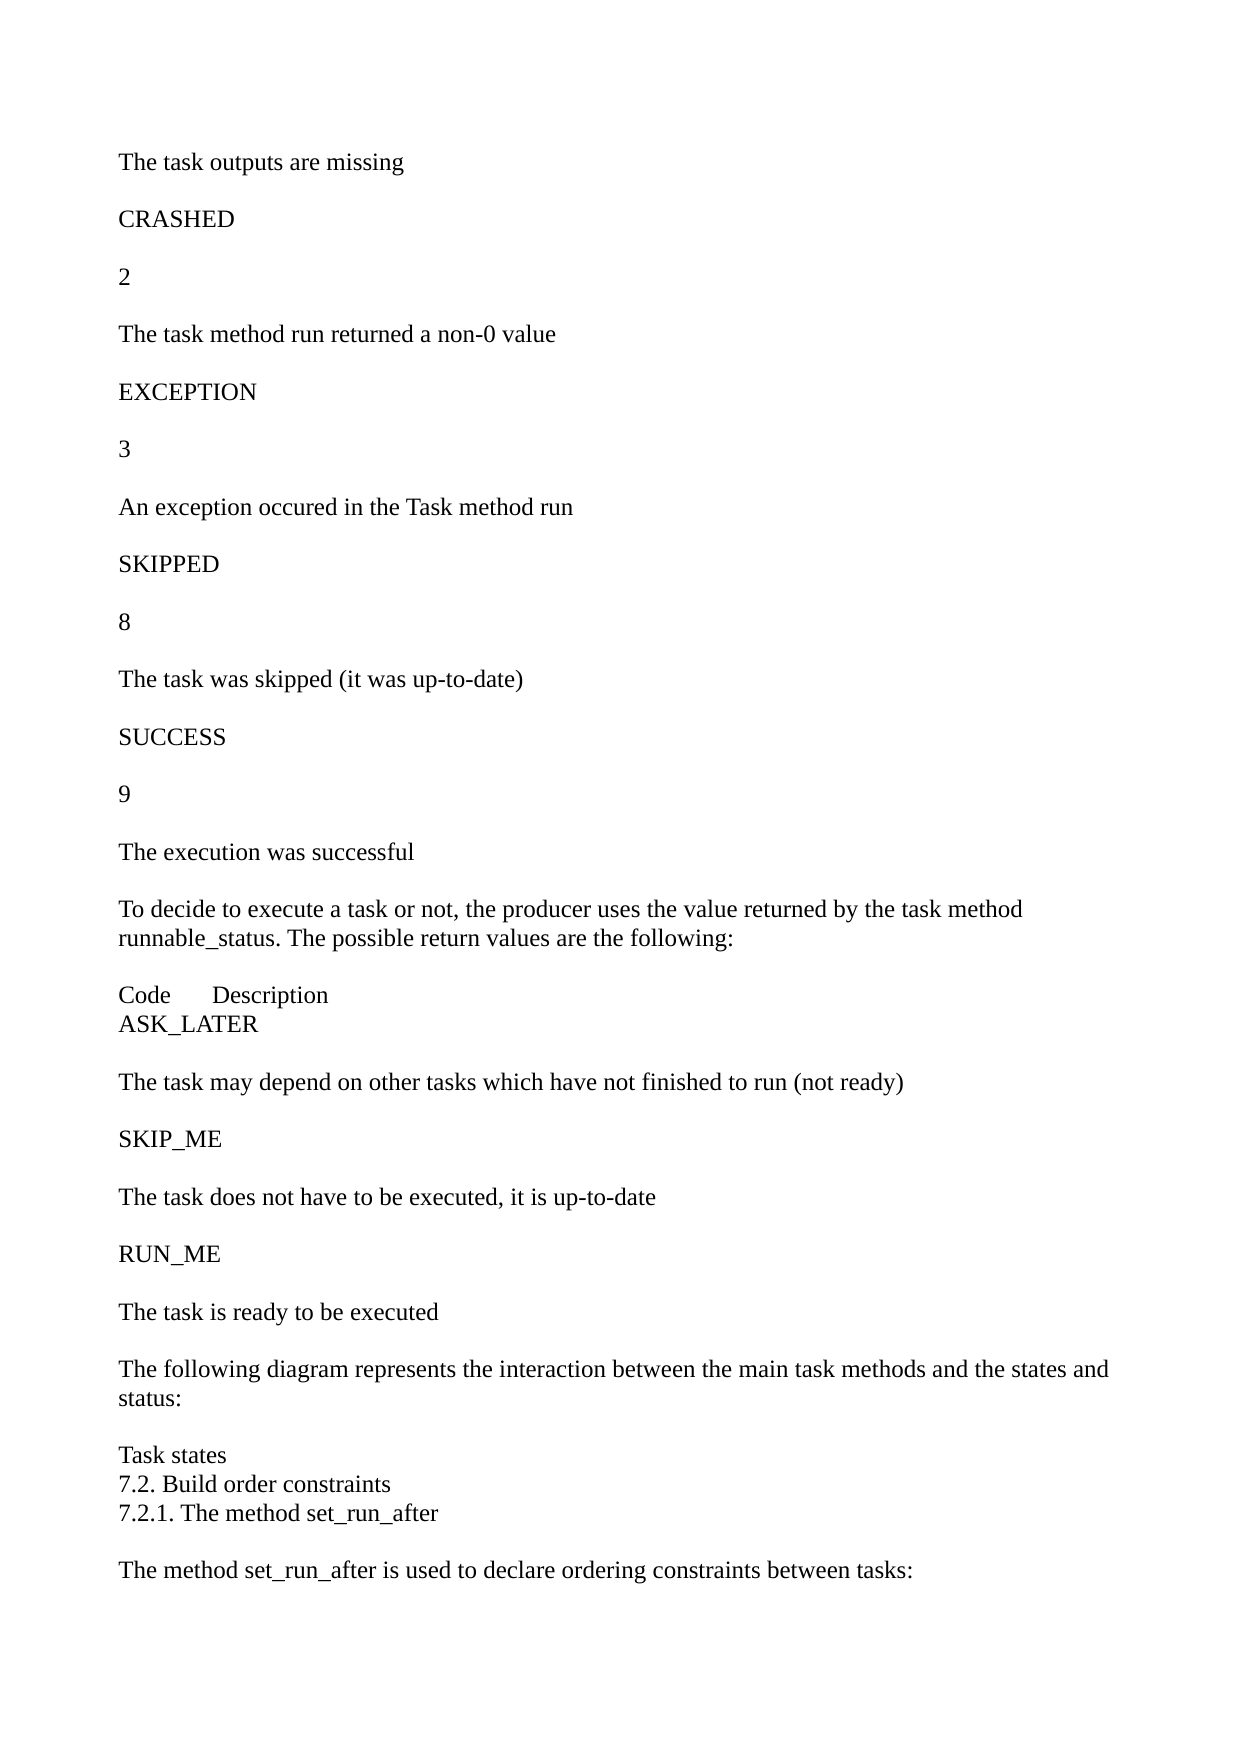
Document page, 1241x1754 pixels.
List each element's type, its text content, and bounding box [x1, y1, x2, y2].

text The method set_run_after is used to declare ordering constraints between tasks: [118, 1556, 1122, 1584]
text The task does not have to be executed, it is up-to-date [118, 1182, 1122, 1211]
text 7.2. Build order constraints [118, 1469, 1122, 1498]
text The task method run returned a non-0 value [118, 319, 1122, 348]
text The task outputs are missing [118, 147, 1122, 176]
text An exception occured in the Task method run [118, 492, 1122, 521]
text 3 [118, 434, 1122, 463]
text 8 [118, 607, 1122, 636]
text 9 [118, 779, 1122, 808]
text CRASHED [118, 204, 1122, 233]
text SKIP_ME [118, 1124, 1122, 1153]
text To decide to execute a task or not, the producer uses the value returned by the task method runnable_status. The possible return values are the following: [118, 894, 1122, 952]
text SKIPPED [118, 549, 1122, 578]
text The following diagram represents the interaction between the main task methods and the states and status: [118, 1354, 1122, 1412]
text The task was skipped (it was up-to-date) [118, 664, 1122, 693]
text Code Description [118, 981, 1122, 1009]
text Task states [118, 1441, 1122, 1469]
text The task is ready to be executed [118, 1297, 1122, 1326]
text The task may depend on other tasks which have not finished to run (not ready) [118, 1067, 1122, 1096]
text 7.2.1. The method set_run_after [118, 1498, 1122, 1527]
text RUN_ME [118, 1239, 1122, 1268]
text EXCEPTION [118, 377, 1122, 406]
text 2 [118, 262, 1122, 291]
text SUCCESS [118, 722, 1122, 751]
text The execution was successful [118, 837, 1122, 866]
text ASK_LATER [118, 1009, 1122, 1038]
